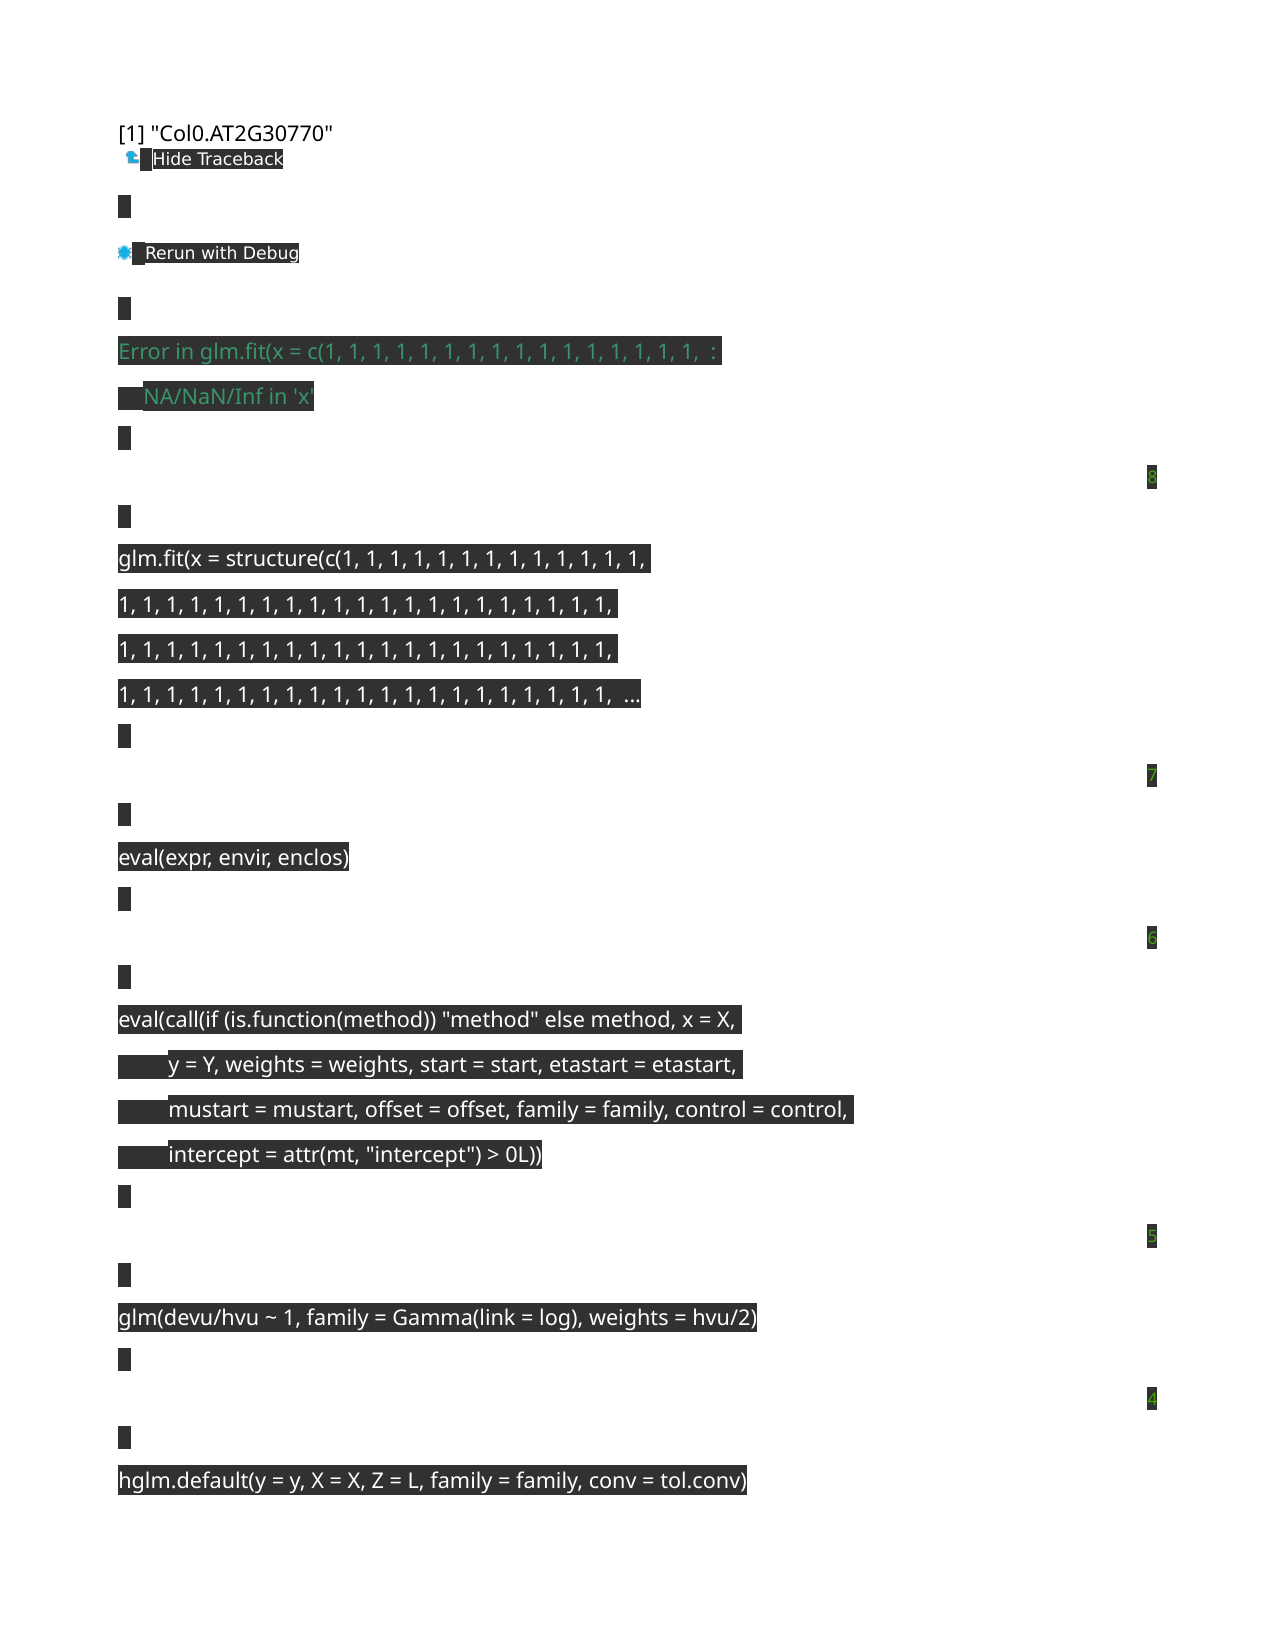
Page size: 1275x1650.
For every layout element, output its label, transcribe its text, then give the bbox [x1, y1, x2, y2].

text NA/NaN/Inf in 'x' [118, 381, 1149, 411]
text 1, 1, 1, 1, 1, 1, 1, 1, 1, 1, 1, 1, 1, 1, 1, 1, 1, 1, 1, 1, 1, [118, 634, 1149, 663]
text Error in glm.fit(x = c(1, 1, 1, 1, 1, 1, 1, 1, 1, 1, 1, 1, 1, 1, 1, 1, : [118, 336, 1157, 365]
text 1, 1, 1, 1, 1, 1, 1, 1, 1, 1, 1, 1, 1, 1, 1, 1, 1, 1, 1, 1, 1, [118, 589, 1149, 618]
text mustart = mustart, offset = offset, family = family, control = control, [118, 1095, 1149, 1124]
text glm(devu/hvu ~ 1, family = Gamma(link = log), weights = hvu/2) [118, 1302, 1157, 1332]
text 4 [118, 1387, 1157, 1410]
text glm.fit(x = structure(c(1, 1, 1, 1, 1, 1, 1, 1, 1, 1, 1, 1, 1, [118, 544, 1157, 573]
text Hide Traceback [126, 148, 1133, 171]
text intercept = attr(mt, "intercept") > 0L)) [118, 1140, 1149, 1169]
text [1] "Col0.AT2G30770" [118, 118, 1157, 148]
text 8 [118, 465, 1157, 489]
picture [118, 245, 133, 260]
text eval(expr, envir, enclos) [118, 842, 1157, 871]
picture [126, 151, 141, 165]
text hglm.default(y = y, X = X, Z = L, family = family, conv = tol.conv) [118, 1465, 1157, 1495]
text eval(call(if (is.function(method)) "method" else method, x = X, [118, 1004, 1157, 1034]
text 6 [118, 926, 1157, 949]
text y = Y, weights = weights, start = start, etastart = etastart, [118, 1049, 1149, 1079]
text 5 [118, 1224, 1157, 1248]
text Rerun with Debug [118, 242, 1157, 265]
text 7 [118, 763, 1157, 787]
text 1, 1, 1, 1, 1, 1, 1, 1, 1, 1, 1, 1, 1, 1, 1, 1, 1, 1, 1, 1, 1, ... [118, 679, 1149, 708]
